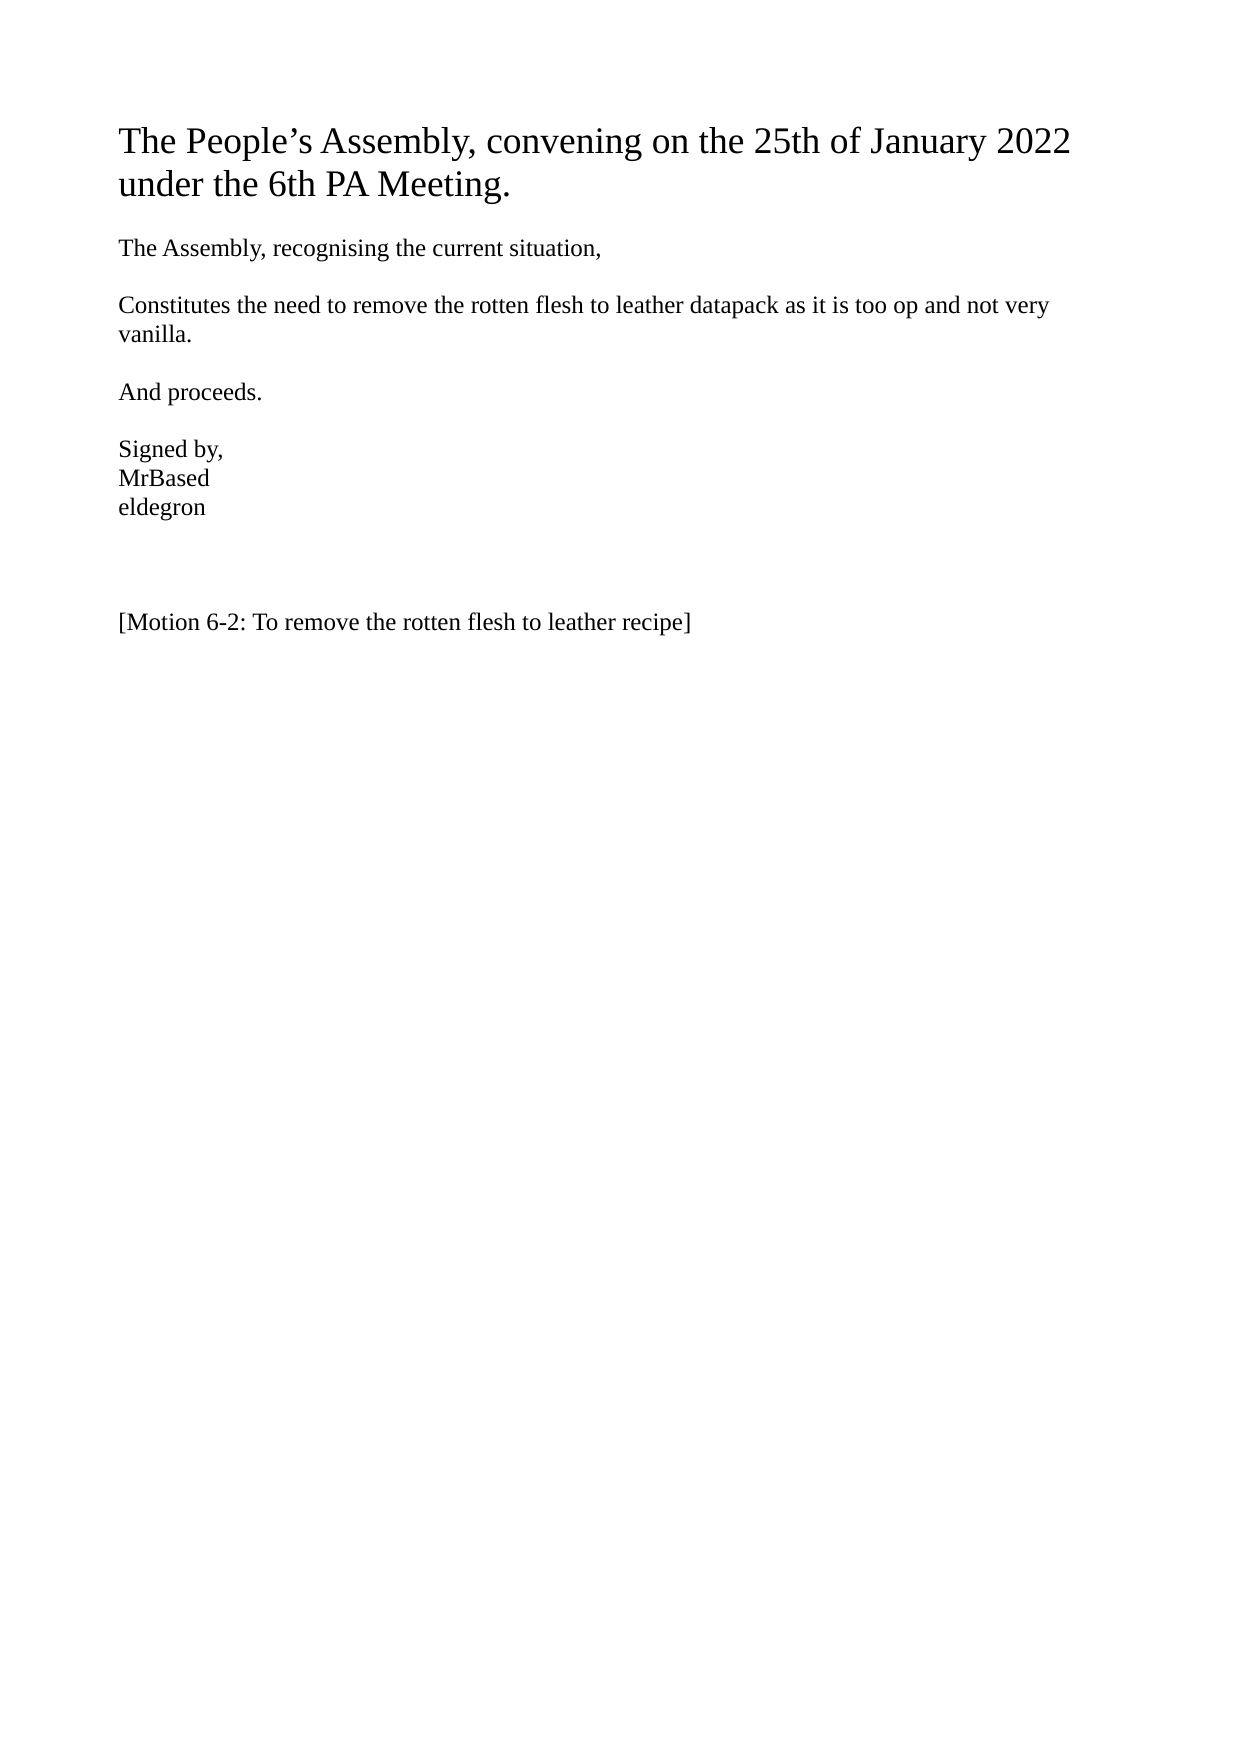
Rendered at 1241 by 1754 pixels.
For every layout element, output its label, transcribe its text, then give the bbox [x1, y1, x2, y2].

text And proceeds. [118, 377, 1122, 406]
text MrBased [118, 463, 1122, 492]
text eldegron [118, 492, 1122, 521]
text [Motion 6-2: To remove the rotten flesh to leather recipe] [118, 607, 1122, 636]
text Constitutes the need to remove the rotten flesh to leather datapack as it is too op and not very vanilla. [118, 291, 1122, 348]
text The Assembly, recognising the current situation, [118, 233, 1122, 262]
text Signed by, [118, 434, 1122, 463]
text The People’s Assembly, convening on the 25th of January 2022 under the 6th PA Meeting. [118, 118, 1122, 204]
